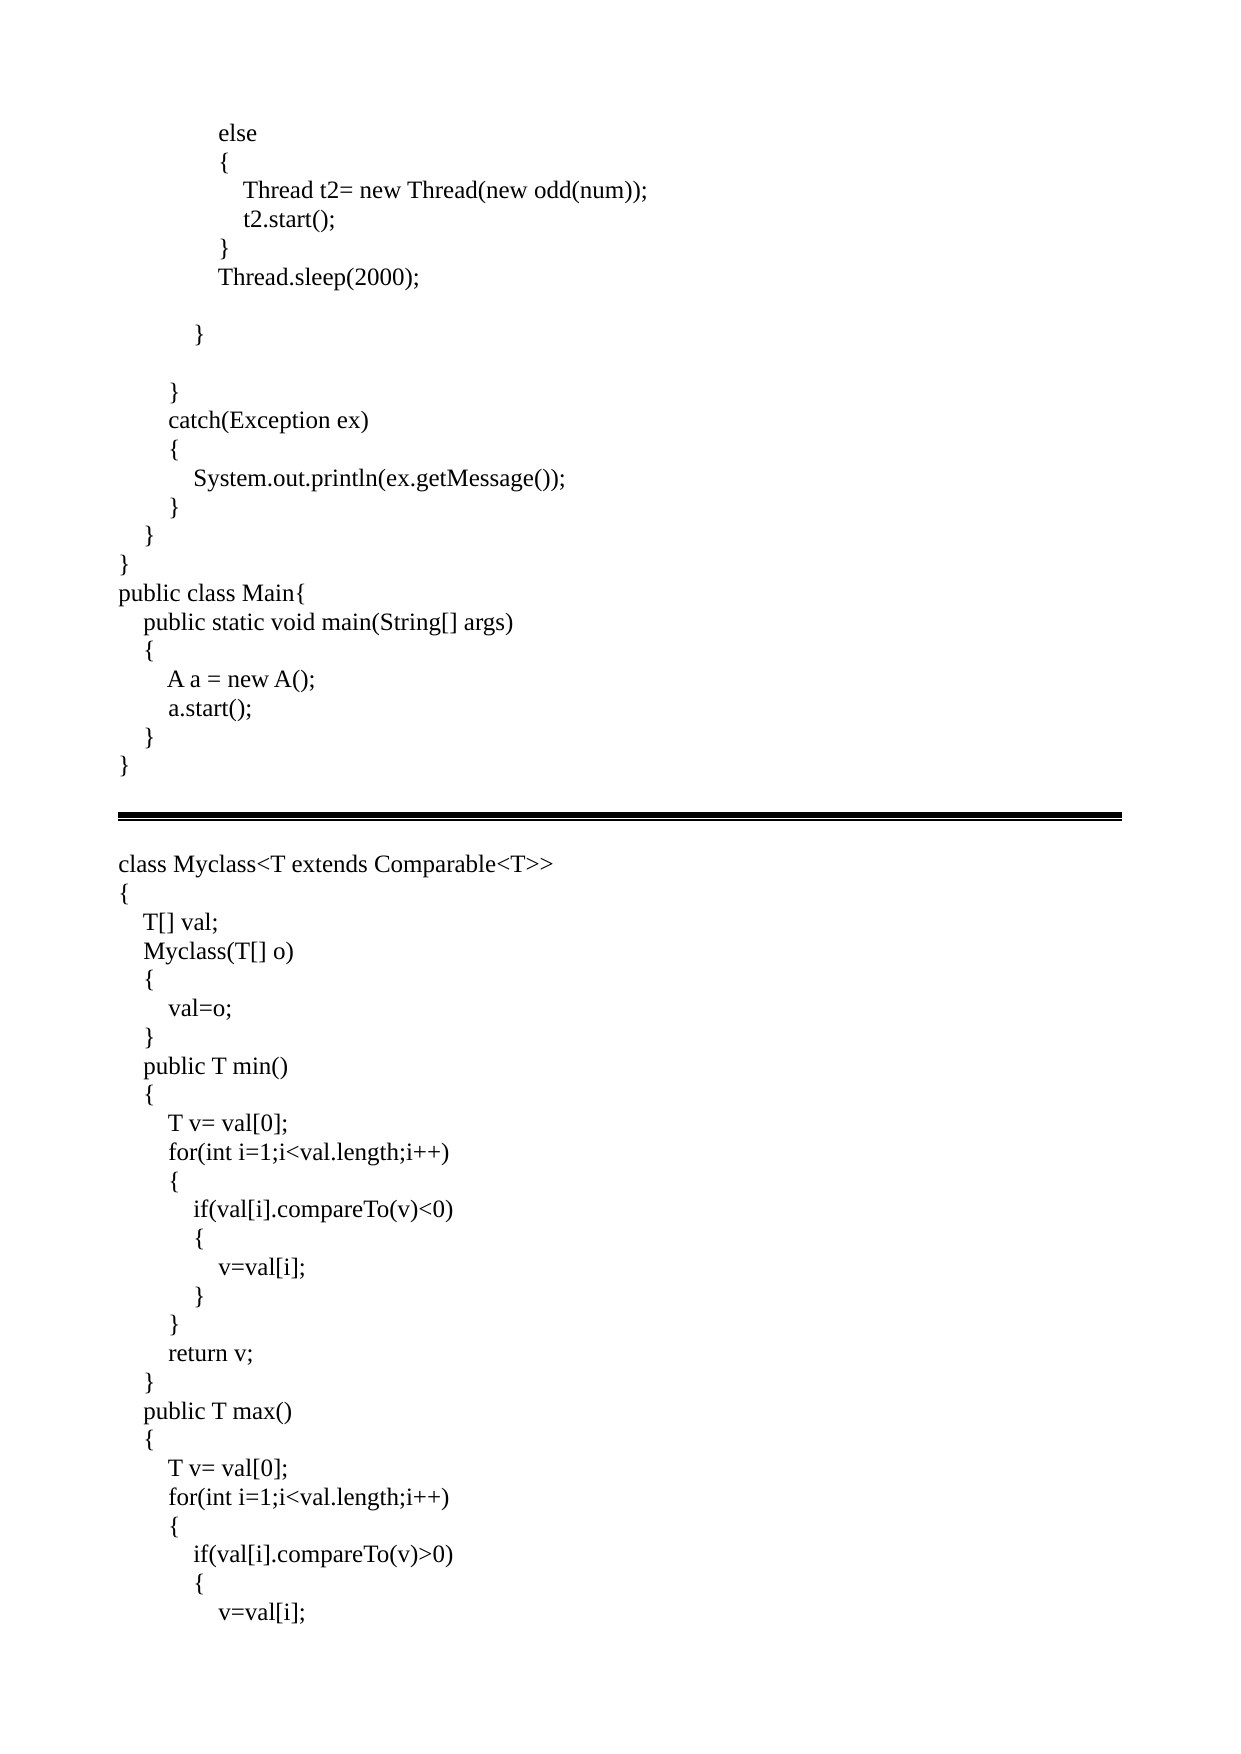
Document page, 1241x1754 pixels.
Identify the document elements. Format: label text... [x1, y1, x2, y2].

text { [118, 1568, 1122, 1597]
text } [118, 751, 1122, 779]
text public static void main(String[] args) [118, 607, 1122, 636]
text System.out.println(ex.getMessage()); [118, 463, 1122, 492]
text t2.start(); [118, 204, 1122, 233]
text for(int i=1;i<val.length;i++) [118, 1137, 1122, 1166]
text public T min() [118, 1051, 1122, 1079]
text else [118, 118, 1122, 147]
text { [118, 1223, 1122, 1252]
text { [118, 1511, 1122, 1539]
text val=o; [118, 993, 1122, 1022]
text } [118, 233, 1122, 262]
text } [118, 492, 1122, 521]
text Myclass(T[] o) [118, 936, 1122, 964]
text { [118, 878, 1122, 907]
text { [118, 1424, 1122, 1453]
text return v; [118, 1338, 1122, 1367]
text } [118, 1367, 1122, 1396]
text } [118, 521, 1122, 549]
text if(val[i].compareTo(v)>0) [118, 1539, 1122, 1568]
text } [118, 1281, 1122, 1309]
text class Myclass<T extends Comparable<T>> [118, 849, 1122, 878]
text { [118, 1079, 1122, 1108]
text T v= val[0]; [118, 1453, 1122, 1482]
text catch(Exception ex) [118, 406, 1122, 434]
text } [118, 319, 1122, 348]
text } [118, 722, 1122, 751]
text T v= val[0]; [118, 1108, 1122, 1137]
text { [118, 1166, 1122, 1194]
text } [118, 1309, 1122, 1338]
text } [118, 377, 1122, 406]
text public class Main{ [118, 578, 1122, 607]
text { [118, 964, 1122, 993]
text T[] val; [118, 907, 1122, 936]
text } [118, 1022, 1122, 1051]
text A a = new A(); [118, 664, 1122, 693]
text for(int i=1;i<val.length;i++) [118, 1482, 1122, 1511]
text Thread.sleep(2000); [118, 262, 1122, 291]
text { [118, 434, 1122, 463]
text public T max() [118, 1396, 1122, 1424]
text if(val[i].compareTo(v)<0) [118, 1194, 1122, 1223]
text { [118, 636, 1122, 664]
text } [118, 549, 1122, 578]
text a.start(); [118, 693, 1122, 722]
text { [118, 147, 1122, 176]
text v=val[i]; [118, 1597, 1122, 1626]
text v=val[i]; [118, 1252, 1122, 1281]
text Thread t2= new Thread(new odd(num)); [118, 176, 1122, 204]
